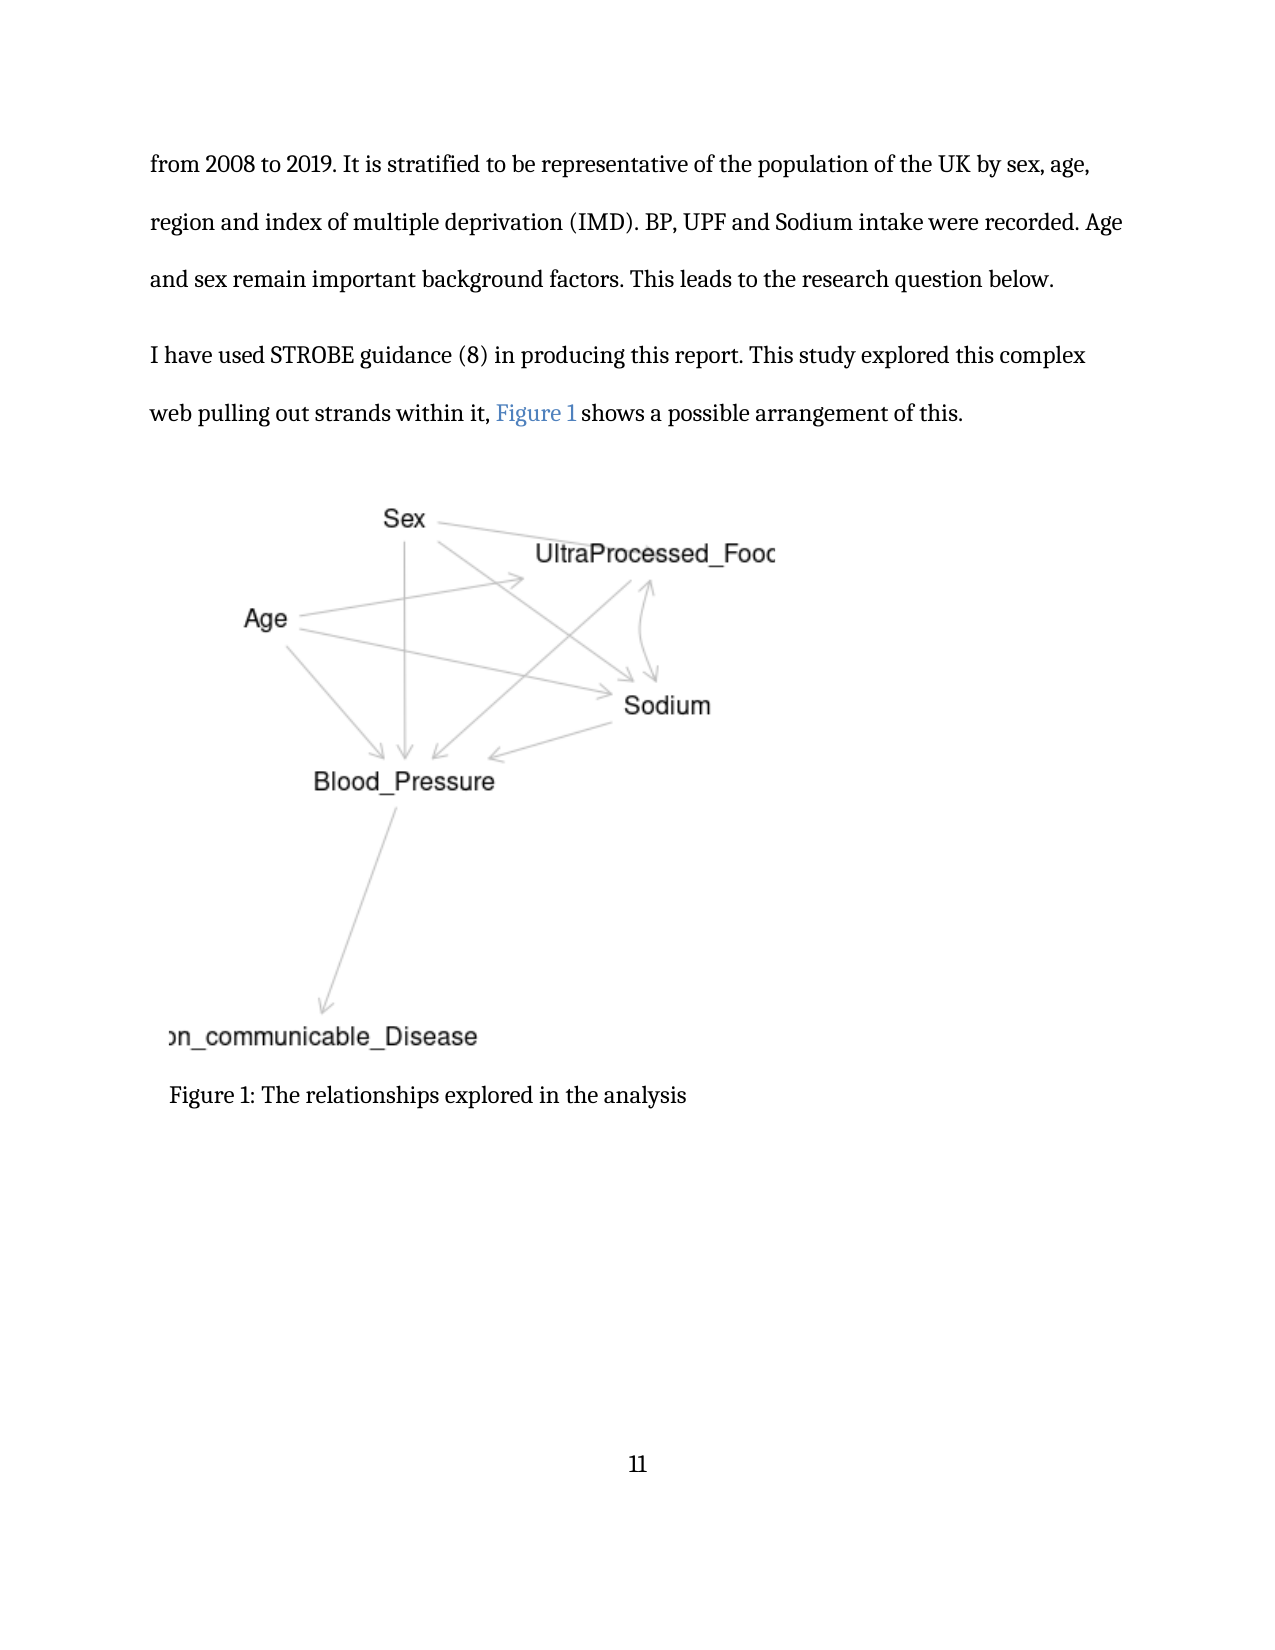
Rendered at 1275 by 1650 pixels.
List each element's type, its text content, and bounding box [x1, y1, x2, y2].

text from 2008 to 2019. It is stratified to be representative of the population of the UK by sex, age, region and index of multiple deprivation (IMD). BP, UPF and Sodium intake were recorded. Age and sex remain important background factors. This leads to the research question below. [150, 150, 1125, 294]
picture [168, 475, 776, 1082]
text Figure 1: The relationships explored in the analysis [169, 1082, 775, 1110]
text I have used STROBE guidance (8) in producing this report. This study explored this complex web pulling out strands within it, Figure 1 shows a possible arrangement of this. [150, 341, 1125, 427]
